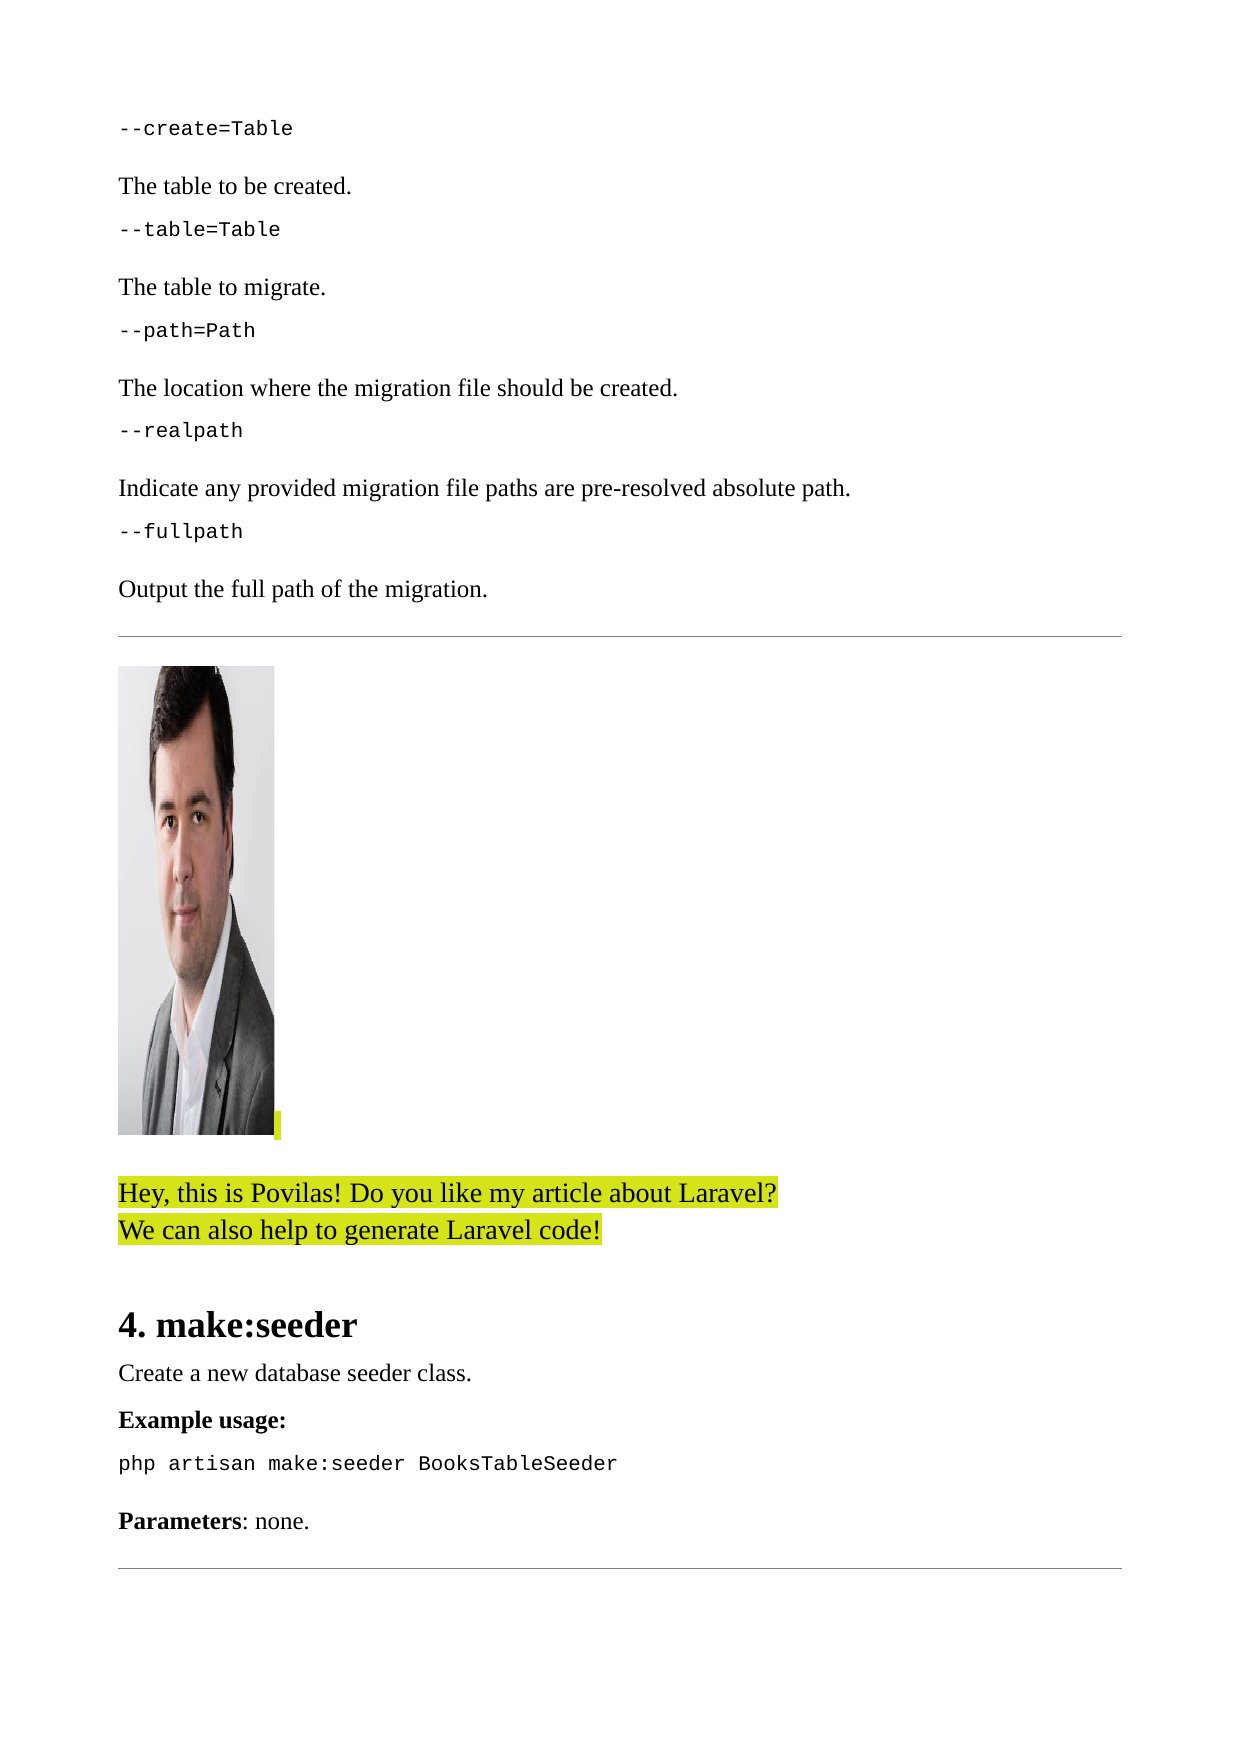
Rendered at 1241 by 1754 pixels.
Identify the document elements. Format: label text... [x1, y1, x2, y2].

text Example usage: [118, 1405, 1122, 1434]
text The location where the migration file should be created. [118, 373, 1122, 401]
text --realpath [118, 420, 1122, 444]
text --create=Table [118, 118, 1122, 142]
text --path=Path [118, 319, 1122, 343]
text Output the full path of the migration. [118, 574, 1122, 603]
text Parameters: none. [118, 1506, 1122, 1535]
text Hey, this is Povilas! Do you like my article about Laravel? We can also help to generate Laravel code! [118, 1176, 1122, 1245]
text Indicate any provided migration file paths are pre-resolved absolute path. [118, 473, 1122, 502]
text php artisan make:seeder BooksTableSeeder [118, 1453, 1122, 1477]
text Create a new database seeder class. [118, 1358, 1122, 1387]
text The table to migrate. [118, 272, 1122, 301]
text --fullpath [118, 521, 1122, 545]
picture [118, 666, 275, 1135]
subtitle 4. make:seeder [118, 1302, 1122, 1345]
text The table to be created. [118, 171, 1122, 200]
text --table=Table [118, 219, 1122, 242]
